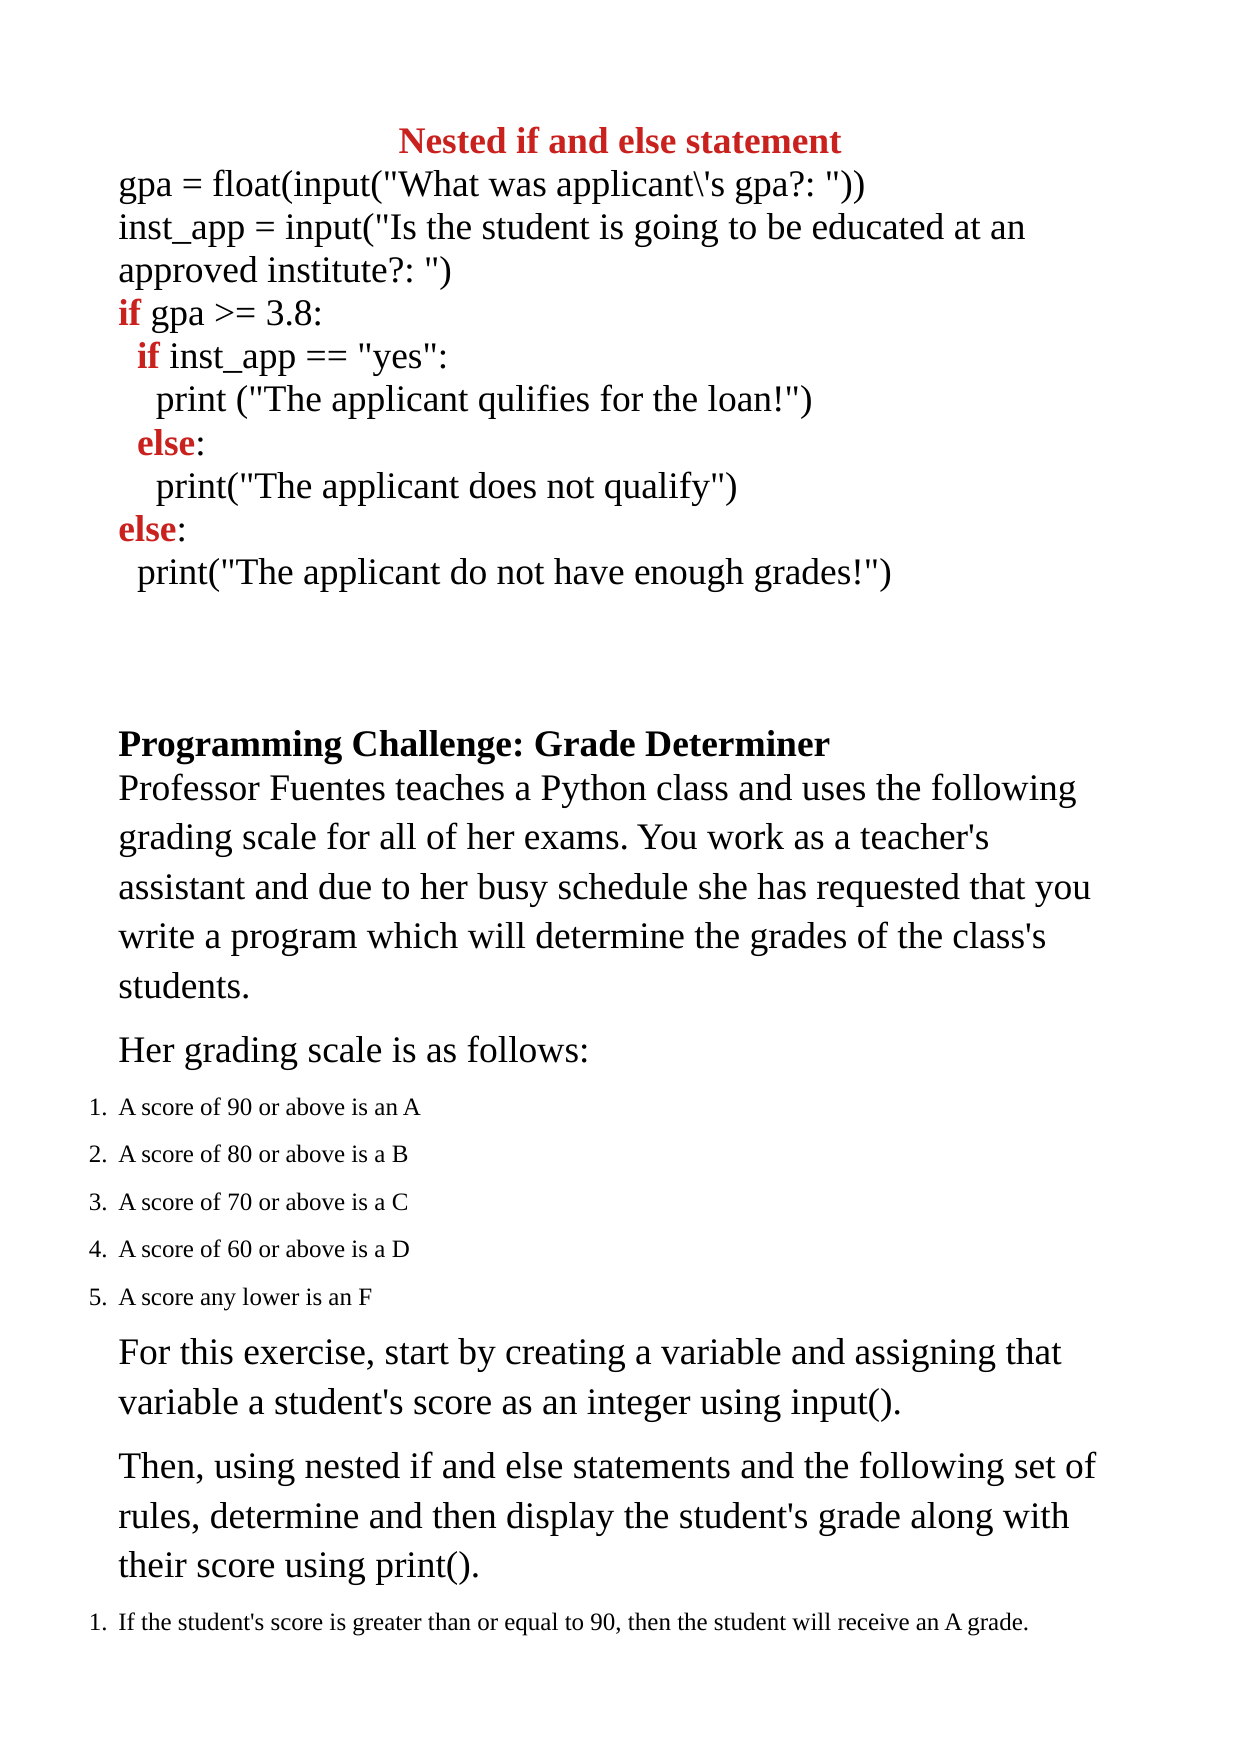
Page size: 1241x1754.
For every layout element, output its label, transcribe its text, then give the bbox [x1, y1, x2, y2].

list A score of 90 or above is an A [118, 1092, 1122, 1120]
text print("The applicant do not have enough grades!") [118, 549, 1122, 592]
list A score of 70 or above is a C [118, 1187, 1122, 1216]
list If the student's score is greater than or equal to 90, then the student will receive an A grade. [118, 1607, 1122, 1636]
text print ("The applicant qulifies for the loan!") [118, 377, 1122, 420]
text Then, using nested if and else statements and the following set of rules, determine and then display the student's grade along with their score using print(). [118, 1443, 1122, 1586]
list A score of 60 or above is a D [118, 1234, 1122, 1263]
list A score any lower is an F [118, 1282, 1122, 1311]
text Professor Fuentes teaches a Python class and uses the following grading scale for all of her exams. You work as a teacher's assistant and due to her busy schedule she has requested that you write a program which will determine the grades of the class's students. [118, 765, 1122, 1006]
text gpa = float(input("What was applicant\'s gpa?: ")) [118, 161, 1122, 204]
text Programming Challenge: Grade Determiner [118, 722, 1122, 765]
text if inst_app == "yes": [118, 334, 1122, 377]
text else: [118, 420, 1122, 463]
text Nested if and else statement [118, 118, 1122, 161]
text For this exercise, start by creating a variable and assigning that variable a student's score as an integer using input(). [118, 1330, 1122, 1422]
text if gpa >= 3.8: [118, 291, 1122, 334]
text Her grading scale is as follows: [118, 1027, 1122, 1071]
text inst_app = input("Is the student is going to be educated at an approved institute?: ") [118, 204, 1122, 291]
text else: [118, 506, 1122, 549]
text print("The applicant does not qualify") [118, 463, 1122, 506]
list A score of 80 or above is a B [118, 1139, 1122, 1168]
